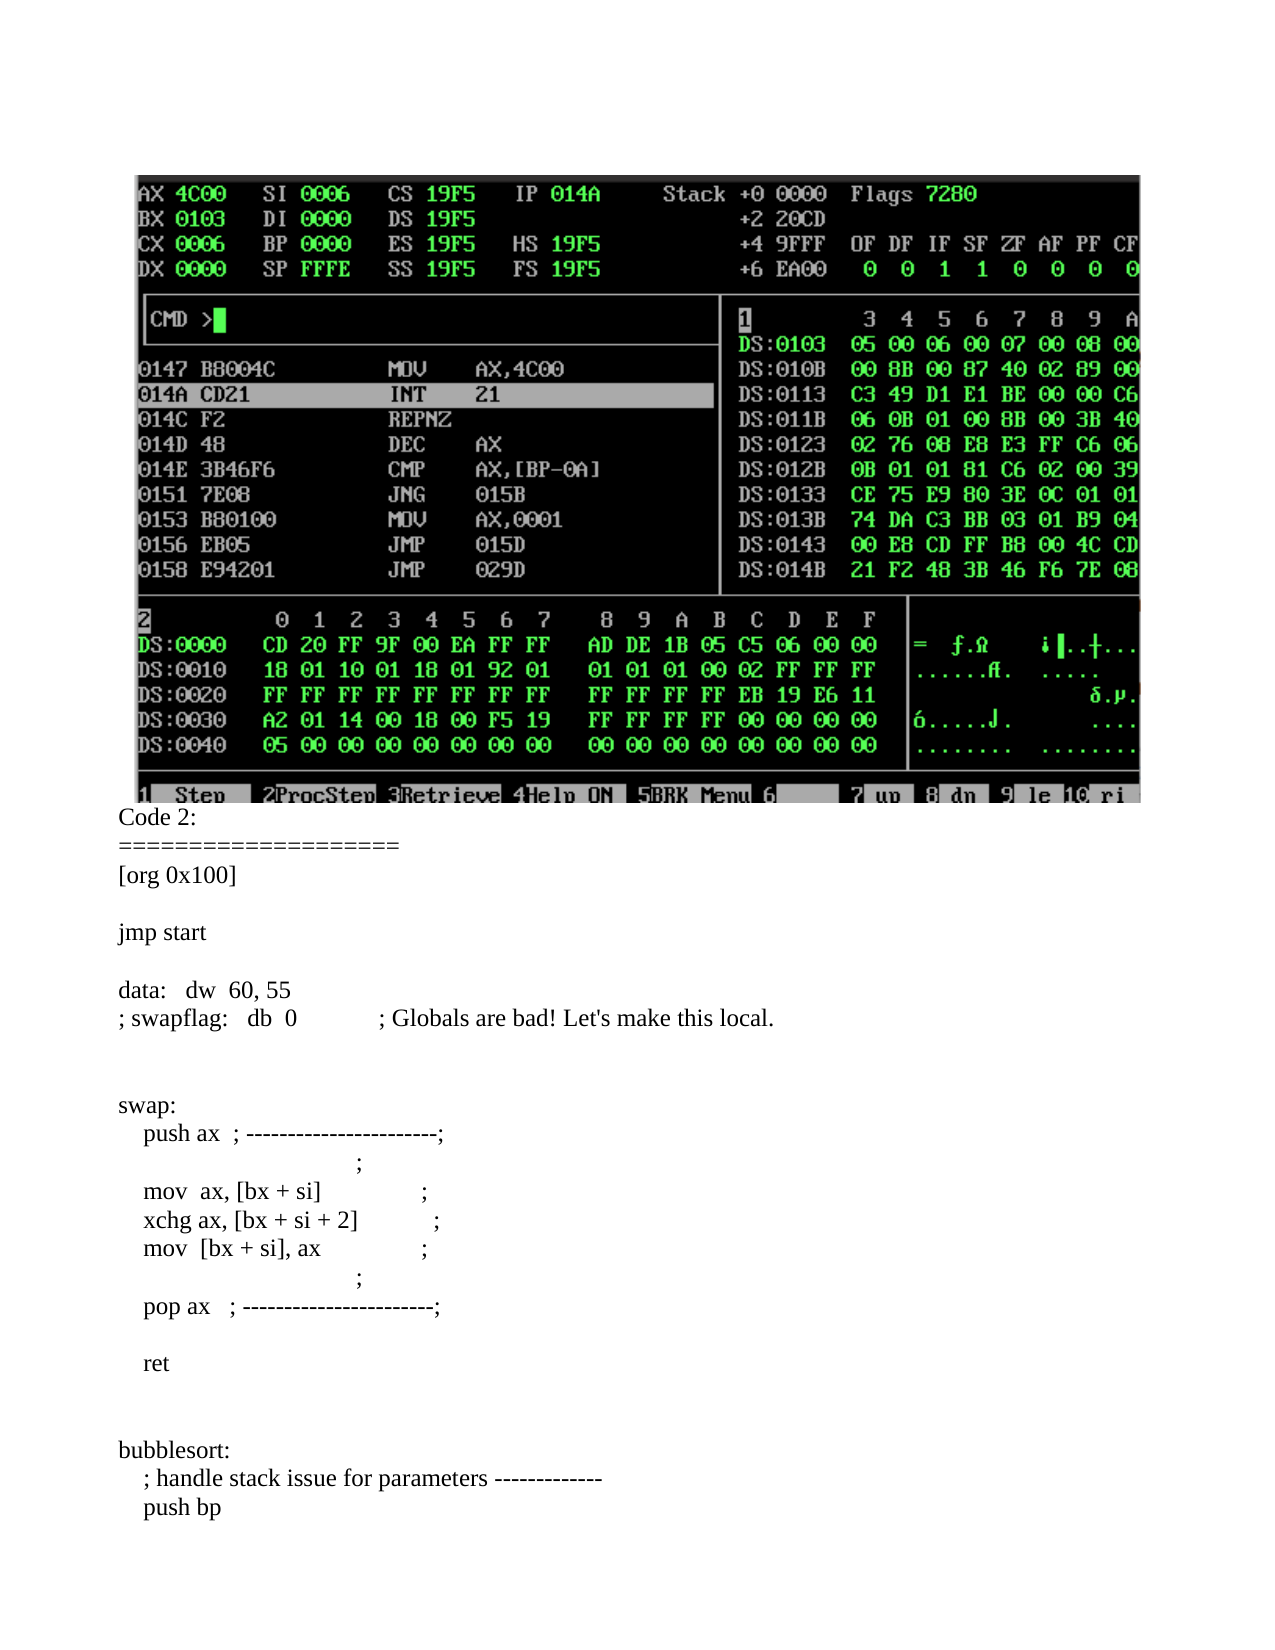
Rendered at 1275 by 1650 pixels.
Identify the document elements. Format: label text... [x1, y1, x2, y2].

text mov [bx + si], ax ; [118, 1233, 1157, 1262]
text ==================== [118, 831, 1157, 860]
text [org 0x100] [118, 860, 1157, 888]
text data: dw 60, 55 [118, 975, 1157, 1003]
text pop ax ; -----------------------; [118, 1291, 1157, 1320]
text Code 2: [118, 492, 1157, 831]
text ; [118, 1262, 1157, 1291]
text push bp [118, 1492, 1157, 1521]
text xchg ax, [bx + si + 2] ; [118, 1205, 1157, 1233]
text ; handle stack issue for parameters ------------- [118, 1463, 1157, 1492]
text push ax ; -----------------------; [118, 1118, 1157, 1147]
text mov ax, [bx + si] ; [118, 1176, 1157, 1205]
text ret [118, 1348, 1157, 1377]
text swap: [118, 1090, 1157, 1118]
text ; swapflag: db 0 ; Globals are bad! Let's make this local. [118, 1003, 1157, 1032]
text jmp start [118, 917, 1157, 946]
text bubblesort: [118, 1435, 1157, 1463]
text ; [118, 1147, 1157, 1176]
